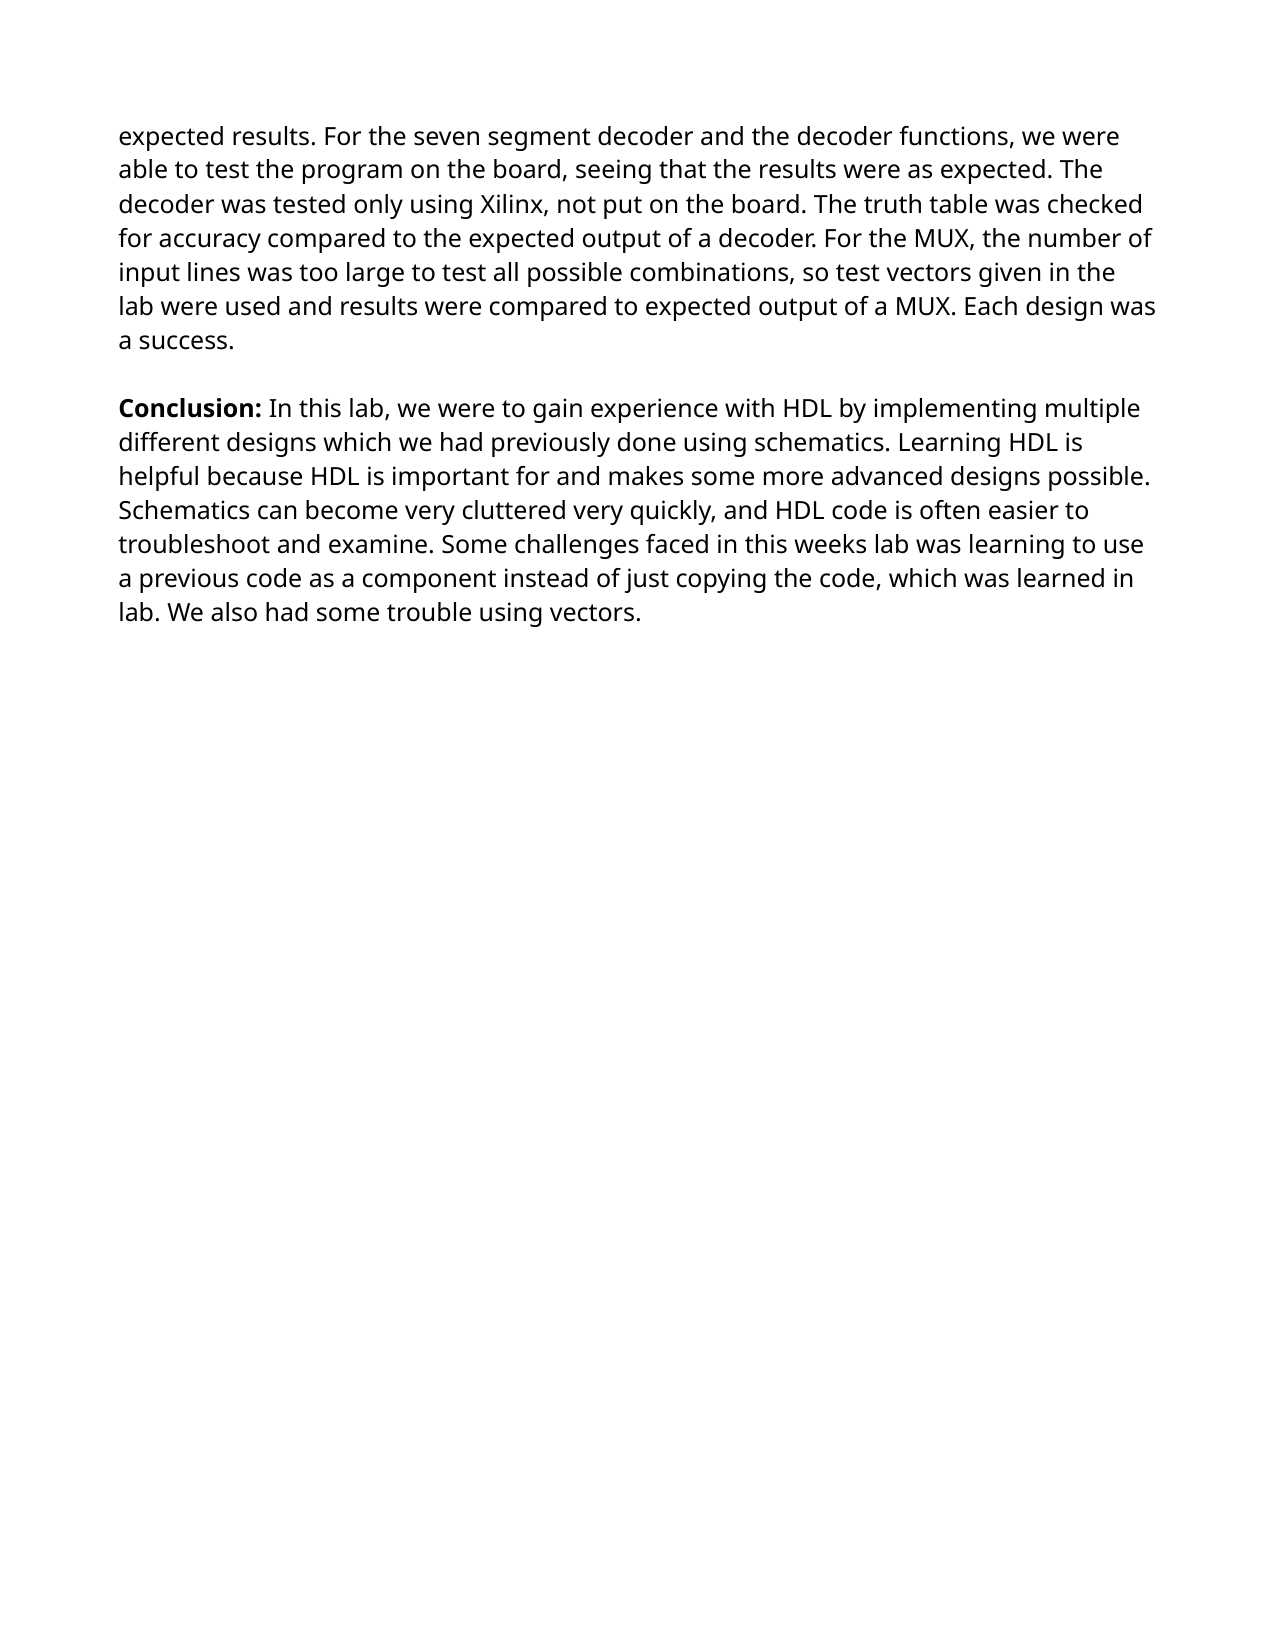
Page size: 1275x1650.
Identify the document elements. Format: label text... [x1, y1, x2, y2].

text expected results. For the seven segment decoder and the decoder functions, we were able to test the program on the board, seeing that the results were as expected. The decoder was tested only using Xilinx, not put on the board. The truth table was checked for accuracy compared to the expected output of a decoder. For the MUX, the number of input lines was too large to test all possible combinations, so test vectors given in the lab were used and results were compared to expected output of a MUX. Each design was a success. [118, 118, 1157, 357]
text Conclusion: In this lab, we were to gain experience with HDL by implementing multiple different designs which we had previously done using schematics. Learning HDL is helpful because HDL is important for and makes some more advanced designs possible. Schematics can become very cluttered very quickly, and HDL code is often easier to troubleshoot and examine. Some challenges faced in this weeks lab was learning to use a previous code as a component instead of just copying the code, which was learned in lab. We also had some trouble using vectors. [118, 391, 1157, 629]
